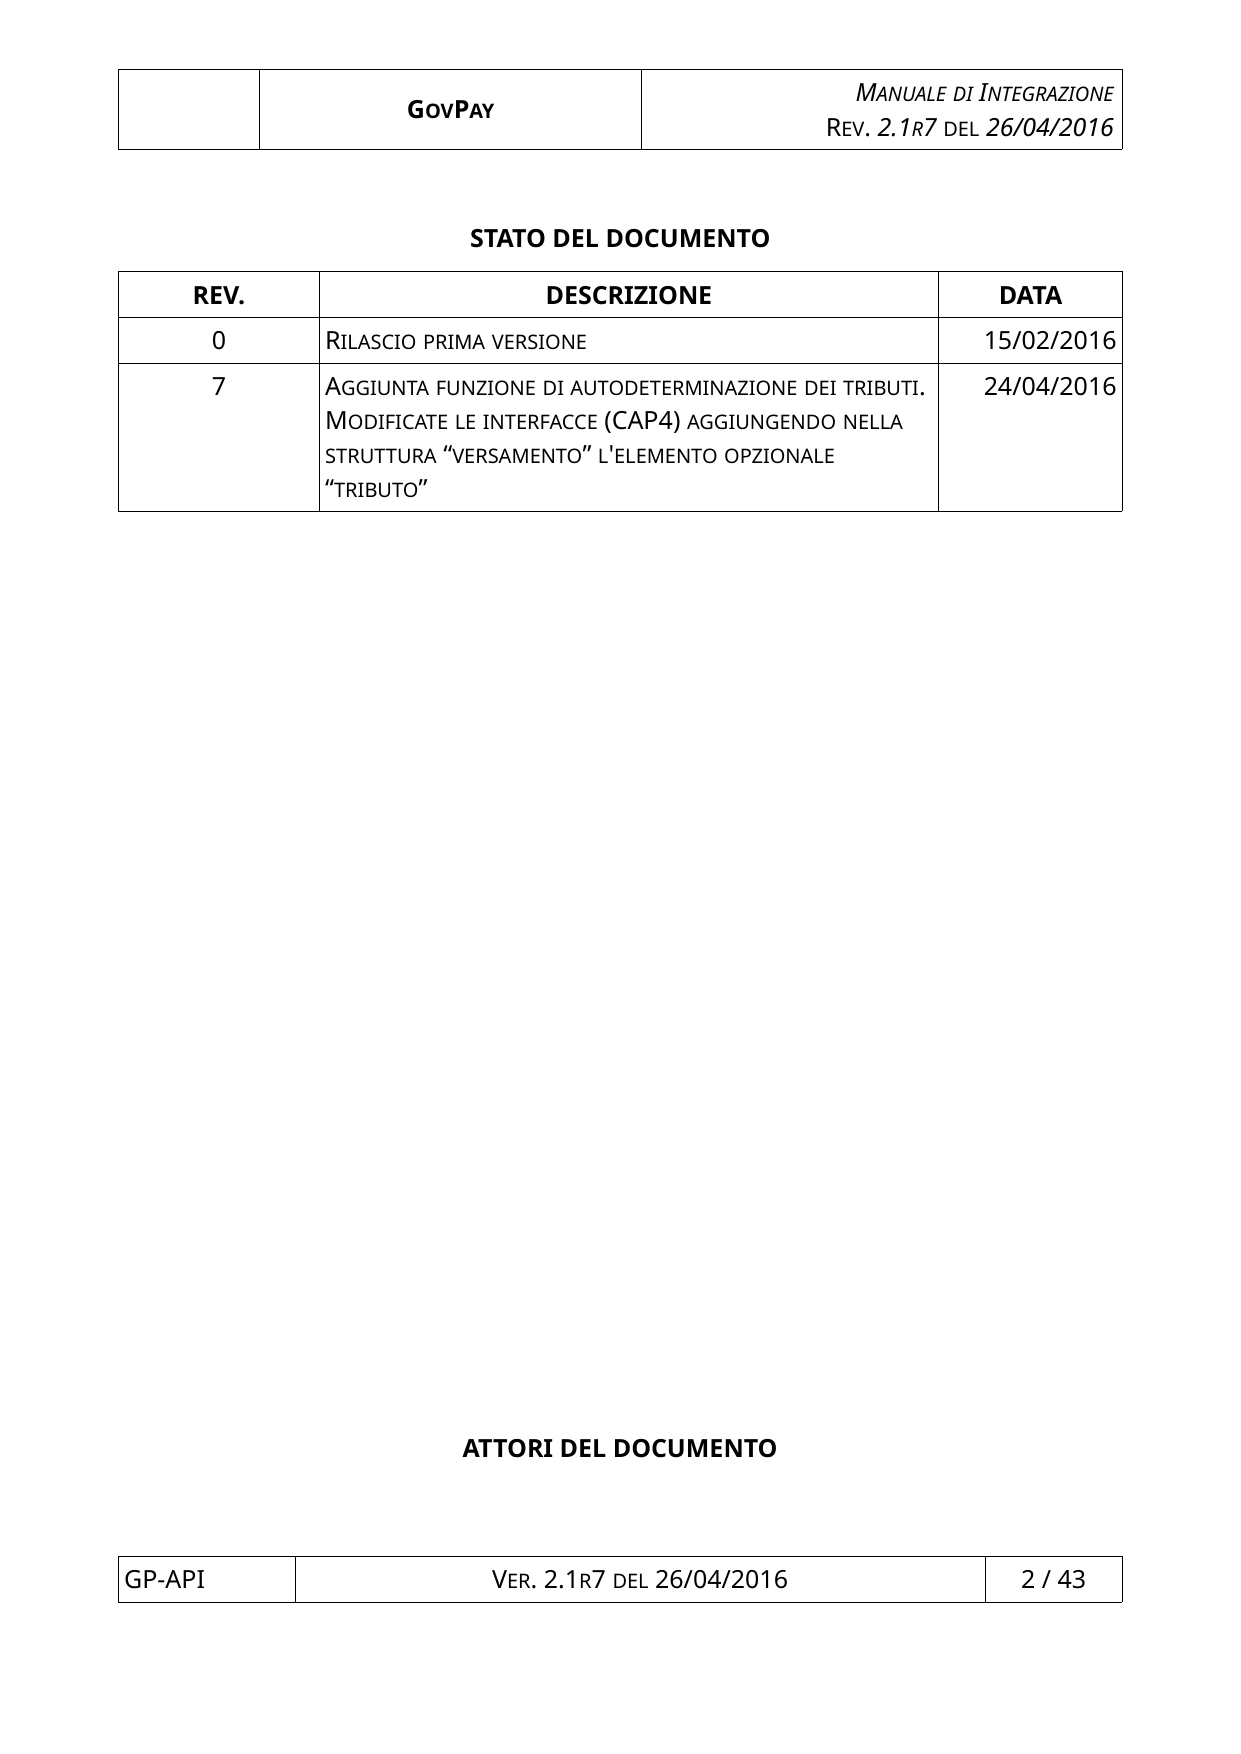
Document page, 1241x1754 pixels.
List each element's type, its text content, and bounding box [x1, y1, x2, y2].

table_header DATA [939, 272, 1122, 317]
table_cell Rilascio prima versione [320, 318, 938, 363]
table_cell 24/04/2016 [939, 364, 1122, 511]
text ATTORI DEL DOCUMENTO [118, 1430, 1122, 1464]
text STATO DEL DOCUMENTO [118, 220, 1122, 254]
table_cell Aggiunta funzione di autodeterminazione dei tributi. Modificate le interfacce (CAP4) aggiungendo nella struttura “versamento” l'elemento opzionale “tributo” [320, 364, 938, 511]
table_header DESCRIZIONE [320, 272, 938, 317]
table_cell 15/02/2016 [939, 318, 1122, 363]
table_cell 0 [119, 318, 319, 363]
table_cell 7 [119, 364, 319, 511]
table_header REV. [119, 272, 319, 317]
